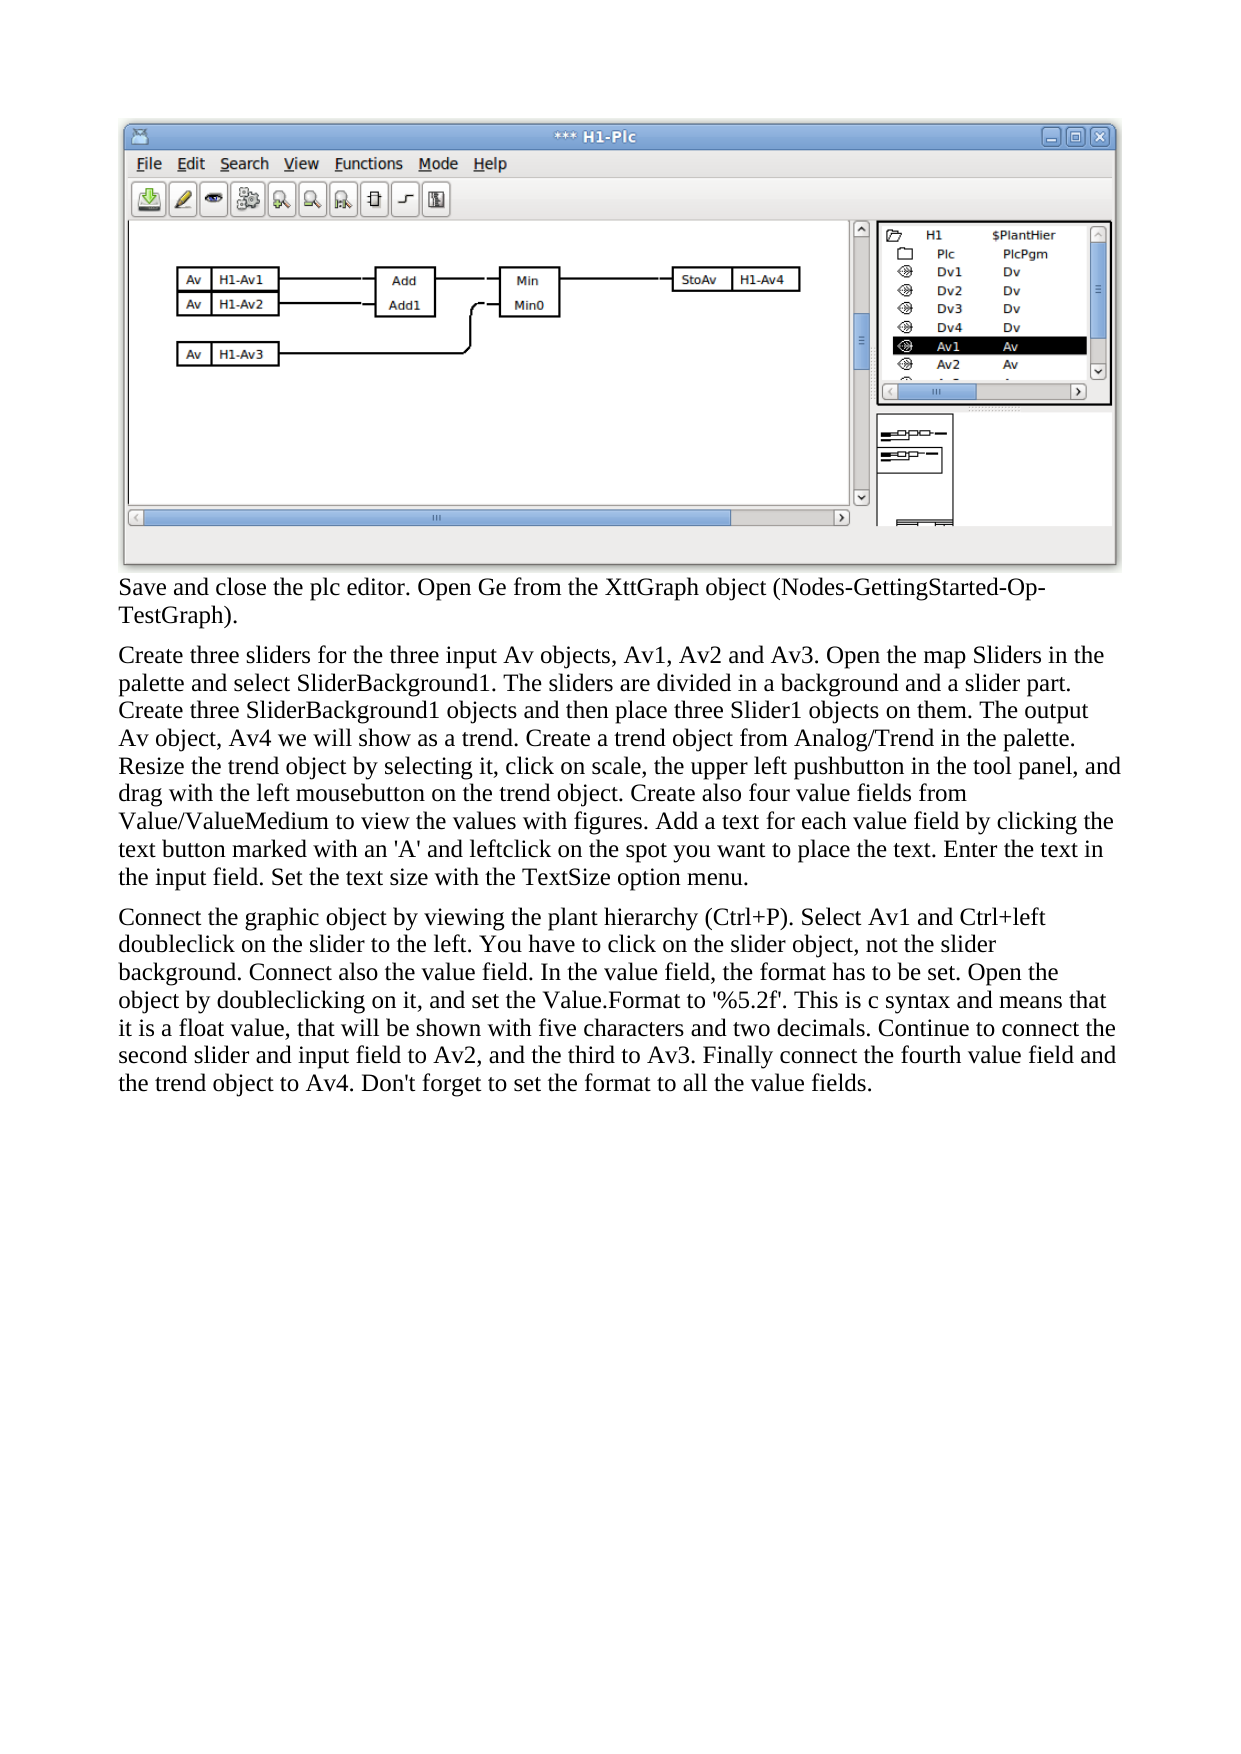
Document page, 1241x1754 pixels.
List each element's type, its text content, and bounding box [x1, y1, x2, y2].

picture [118, 118, 1122, 573]
text Save and close the plc editor. Open Ge from the XttGraph object (Nodes-GettingStarted-Op-TestGraph). [118, 573, 1122, 628]
text Create three sliders for the three input Av objects, Av1, Av2 and Av3. Open the map Sliders in the palette and select SliderBackground1. The sliders are divided in a background and a slider part. Create three SliderBackground1 objects and then place three Slider1 objects on them. The output Av object, Av4 we will show as a trend. Create a trend object from Analog/Trend in the palette. Resize the trend object by selecting it, click on scale, the upper left pushbutton in the tool panel, and drag with the left mousebutton on the trend object. Create also four value fields from Value/ValueMedium to view the values with figures. Add a text for each value field by clicking the text button marked with an 'A' and leftclick on the spot you want to place the text. Enter the text in the input field. Set the text size with the TextSize option menu. [118, 641, 1122, 890]
text Connect the graphic object by viewing the plant hierarchy (Ctrl+P). Select Av1 and Ctrl+left doubleclick on the slider to the left. You have to click on the slider object, not the slider background. Connect also the value field. In the value field, the format has to be set. Open the object by doubleclicking on it, and set the Value.Format to '%5.2f'. This is c syntax and means that it is a float value, that will be shown with five characters and two decimals. Continue to connect the second slider and input field to Av2, and the third to Av3. Finally connect the fourth value field and the trend object to Av4. Don't forget to set the format to all the value fields. [118, 903, 1122, 1097]
